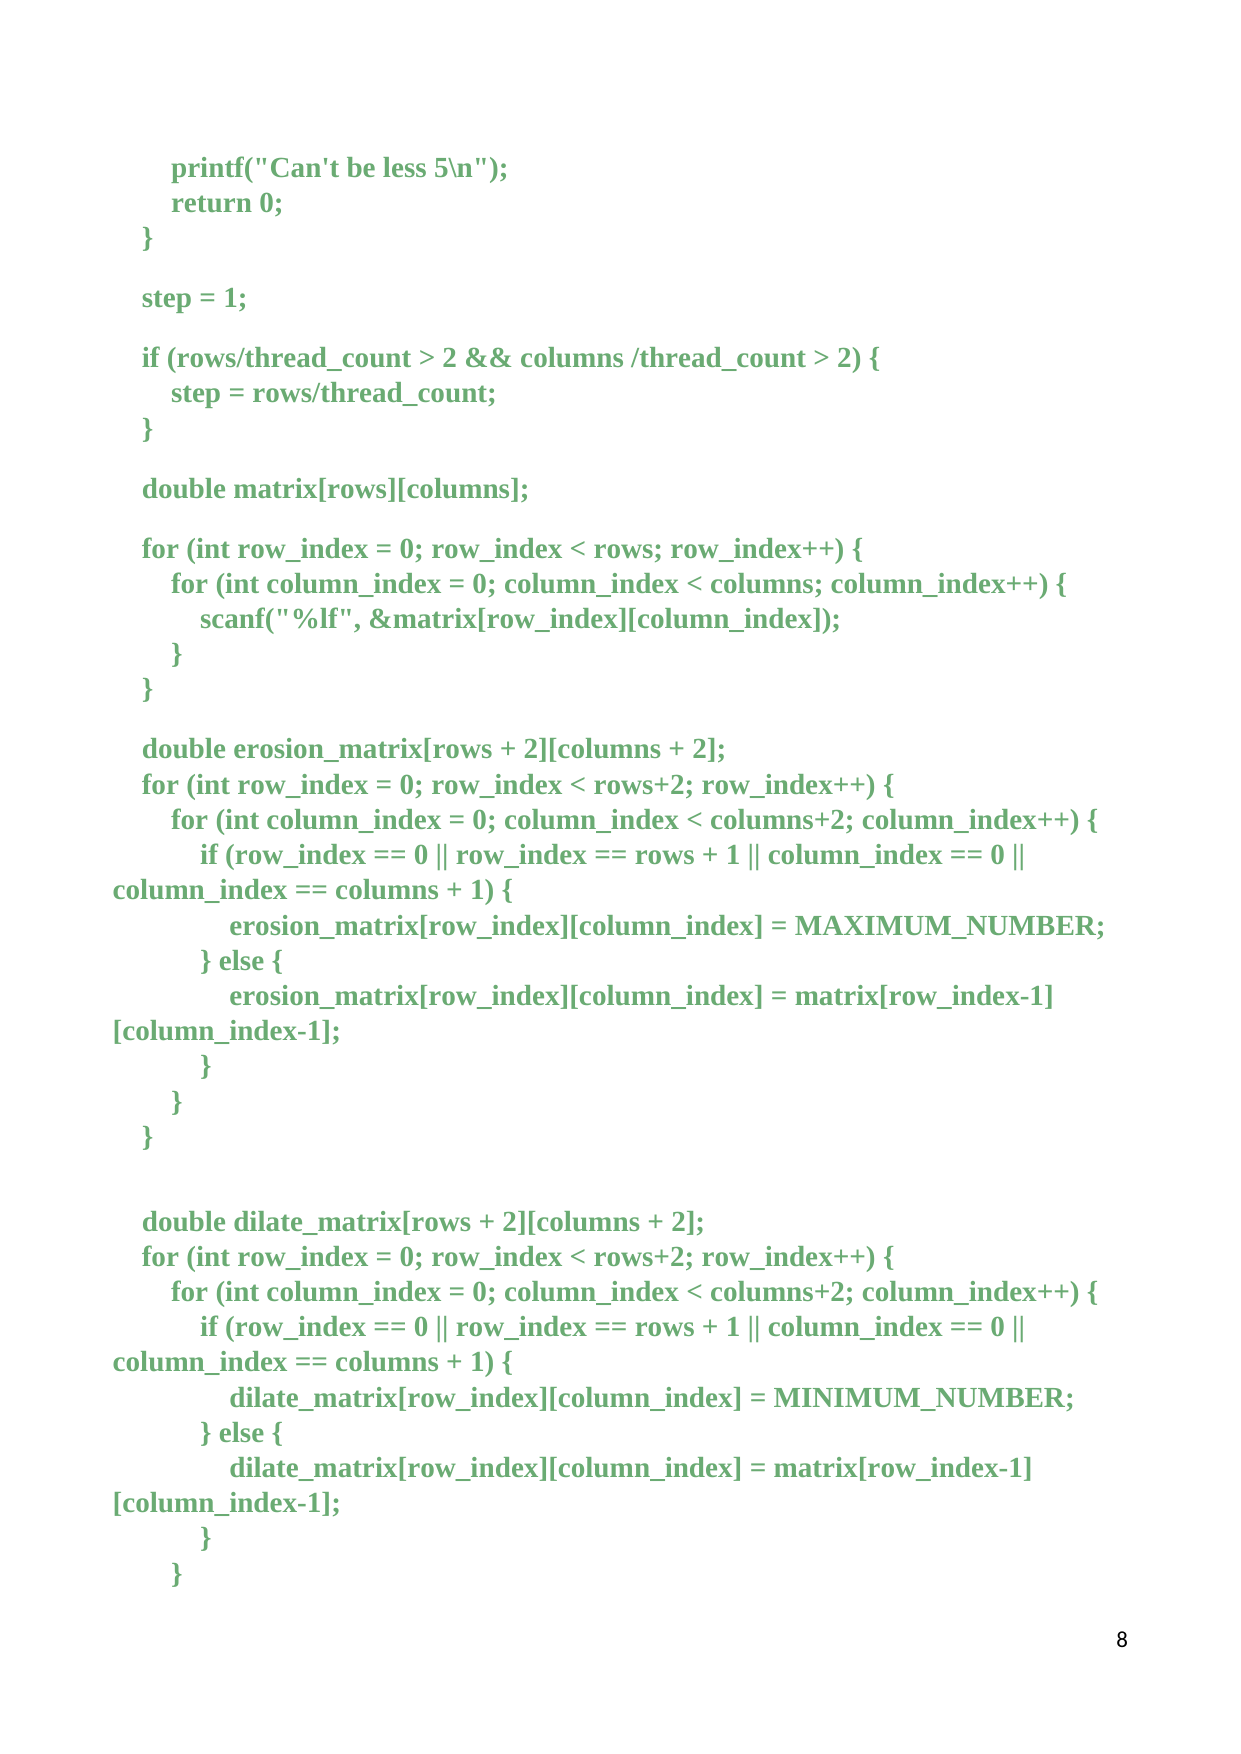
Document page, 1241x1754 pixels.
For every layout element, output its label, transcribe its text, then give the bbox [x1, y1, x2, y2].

text erosion_matrix[row_index][column_index] = matrix[row_index-1][column_index-1]; [112, 978, 1128, 1047]
text } [112, 1048, 1128, 1082]
text step = rows/thread_count; [112, 376, 1128, 409]
text for (int column_index = 0; column_index < columns+2; column_index++) { [112, 1274, 1128, 1308]
text } [112, 636, 1128, 670]
text } [112, 220, 1128, 254]
text } [112, 1521, 1128, 1554]
text if (rows/thread_count > 2 && columns /thread_count > 2) { [112, 340, 1128, 374]
text for (int row_index = 0; row_index < rows; row_index++) { [112, 531, 1128, 564]
text if (row_index == 0 || row_index == rows + 1 || column_index == 0 || column_index == columns + 1) { [112, 837, 1128, 906]
text for (int column_index = 0; column_index < columns; column_index++) { [112, 566, 1128, 599]
text dilate_matrix[row_index][column_index] = matrix[row_index-1][column_index-1]; [112, 1450, 1128, 1519]
text for (int row_index = 0; row_index < rows+2; row_index++) { [112, 767, 1128, 800]
text } [112, 1084, 1128, 1117]
text } [112, 1556, 1128, 1589]
text double dilate_matrix[rows + 2][columns + 2]; [112, 1204, 1128, 1237]
text } [112, 411, 1128, 444]
text for (int column_index = 0; column_index < columns+2; column_index++) { [112, 802, 1128, 836]
text if (row_index == 0 || row_index == rows + 1 || column_index == 0 || column_index == columns + 1) { [112, 1309, 1128, 1378]
text scanf("%lf", &matrix[row_index][column_index]); [112, 601, 1128, 635]
text } [112, 1119, 1128, 1152]
text erosion_matrix[row_index][column_index] = MAXIMUM_NUMBER; [112, 908, 1128, 941]
text double erosion_matrix[rows + 2][columns + 2]; [112, 732, 1128, 765]
text } else { [112, 1415, 1128, 1448]
text for (int row_index = 0; row_index < rows+2; row_index++) { [112, 1239, 1128, 1272]
text printf("Can't be less 5\n"); [112, 150, 1128, 183]
text return 0; [112, 185, 1128, 219]
text } else { [112, 943, 1128, 976]
text dilate_matrix[row_index][column_index] = MINIMUM_NUMBER; [112, 1380, 1128, 1413]
text step = 1; [112, 280, 1128, 314]
text double matrix[rows][columns]; [112, 471, 1128, 504]
text } [112, 672, 1128, 705]
